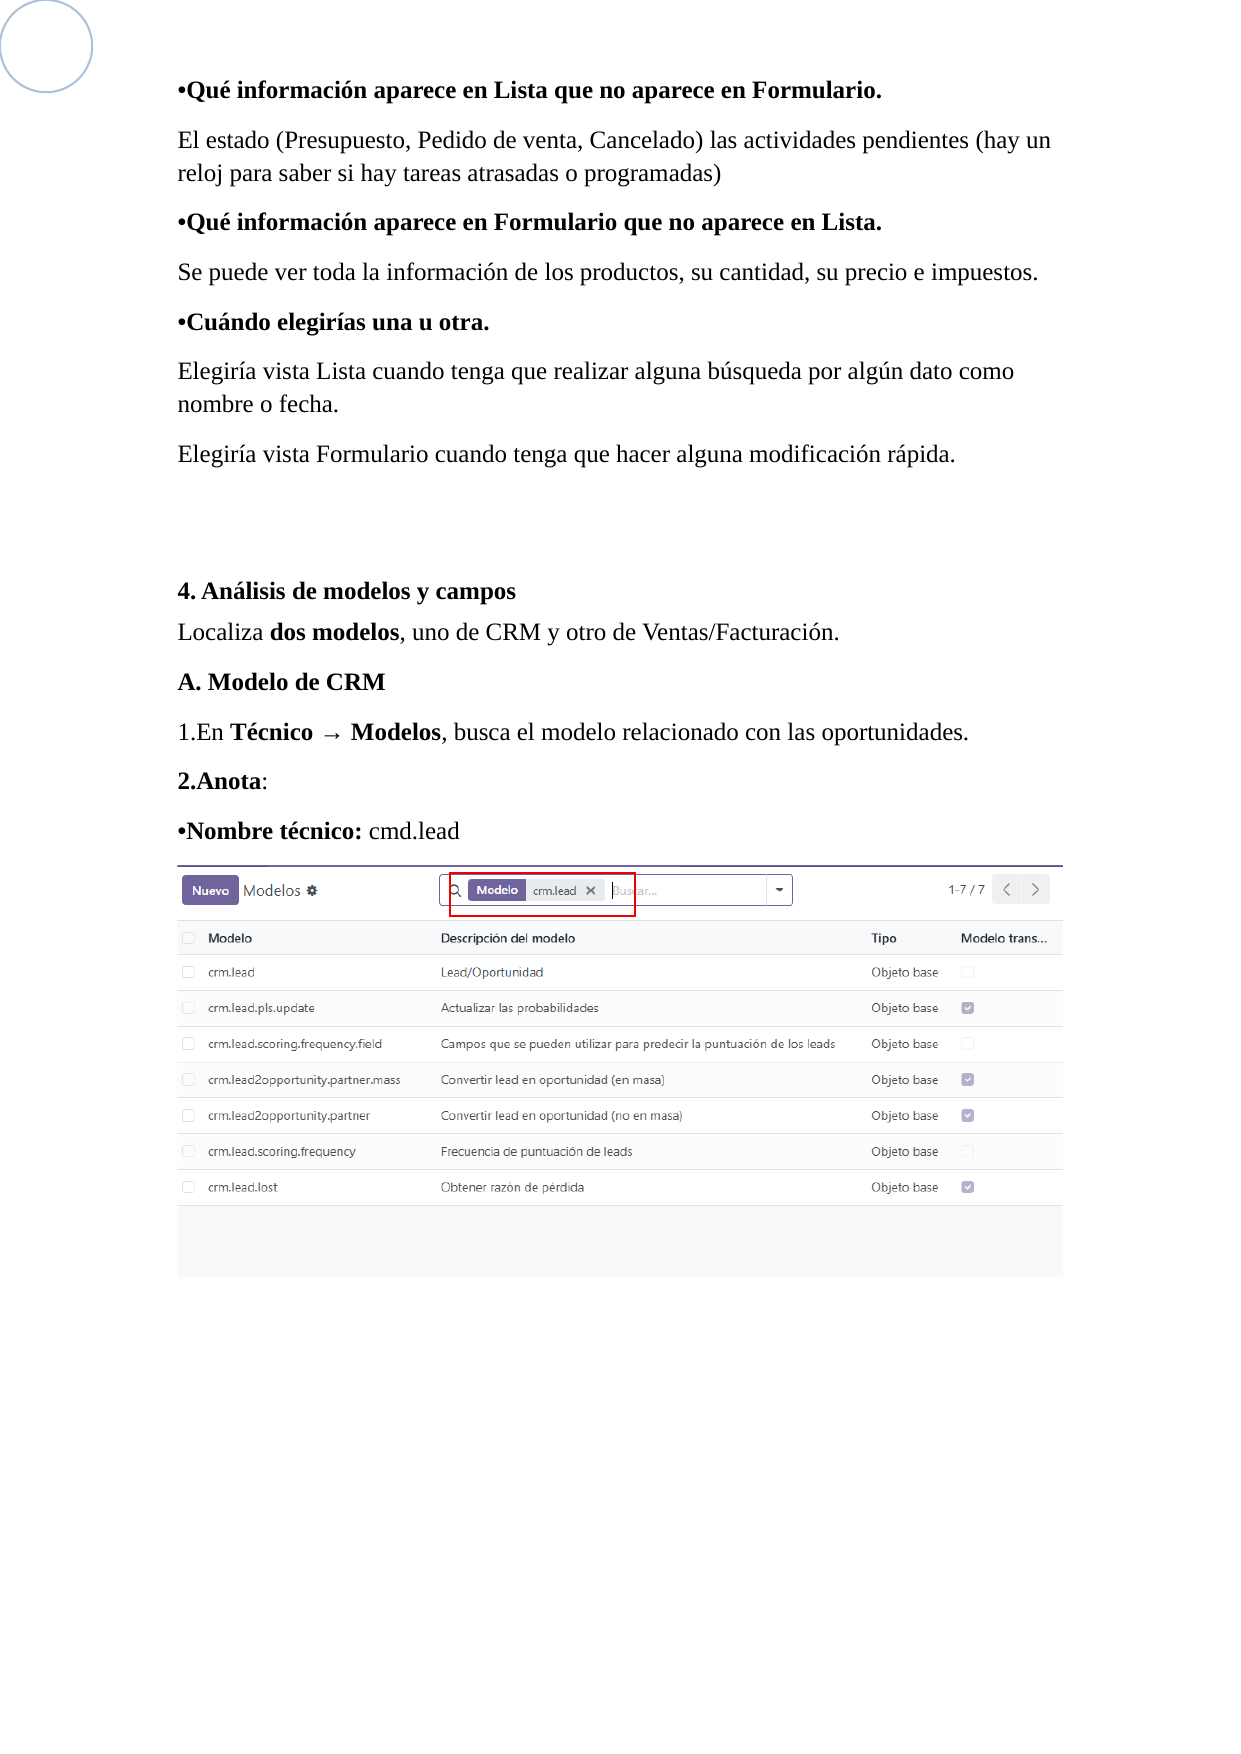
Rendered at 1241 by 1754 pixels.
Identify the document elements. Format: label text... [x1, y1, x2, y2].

text •Qué información aparece en Formulario que no aparece en Lista. [177, 207, 1063, 236]
text Se puede ver toda la información de los productos, su cantidad, su precio e impuestos. [177, 257, 1063, 286]
text A. Modelo de CRM [177, 667, 1063, 696]
text El estado (Presupuesto, Pedido de venta, Cancelado) las actividades pendientes (hay un reloj para saber si hay tareas atrasadas o programadas) [177, 125, 1063, 186]
text Localiza dos modelos, uno de CRM y otro de Ventas/Facturación. [177, 617, 1063, 646]
text •Cuándo elegirías una u otra. [177, 307, 1063, 336]
text •Qué información aparece en Lista que no aparece en Formulario. [177, 75, 1063, 104]
text Elegiría vista Lista cuando tenga que realizar alguna búsqueda por algún dato como nombre o fecha. [177, 356, 1063, 418]
text 1.En Técnico → Modelos, busca el modelo relacionado con las oportunidades. [177, 717, 1063, 746]
text Elegiría vista Formulario cuando tenga que hacer alguna modificación rápida. [177, 439, 1063, 468]
text 2.Anota: [177, 766, 1063, 795]
text •Nombre técnico: cmd.lead [177, 816, 1063, 845]
subtitle 4. Análisis de modelos y campos [177, 576, 1063, 605]
